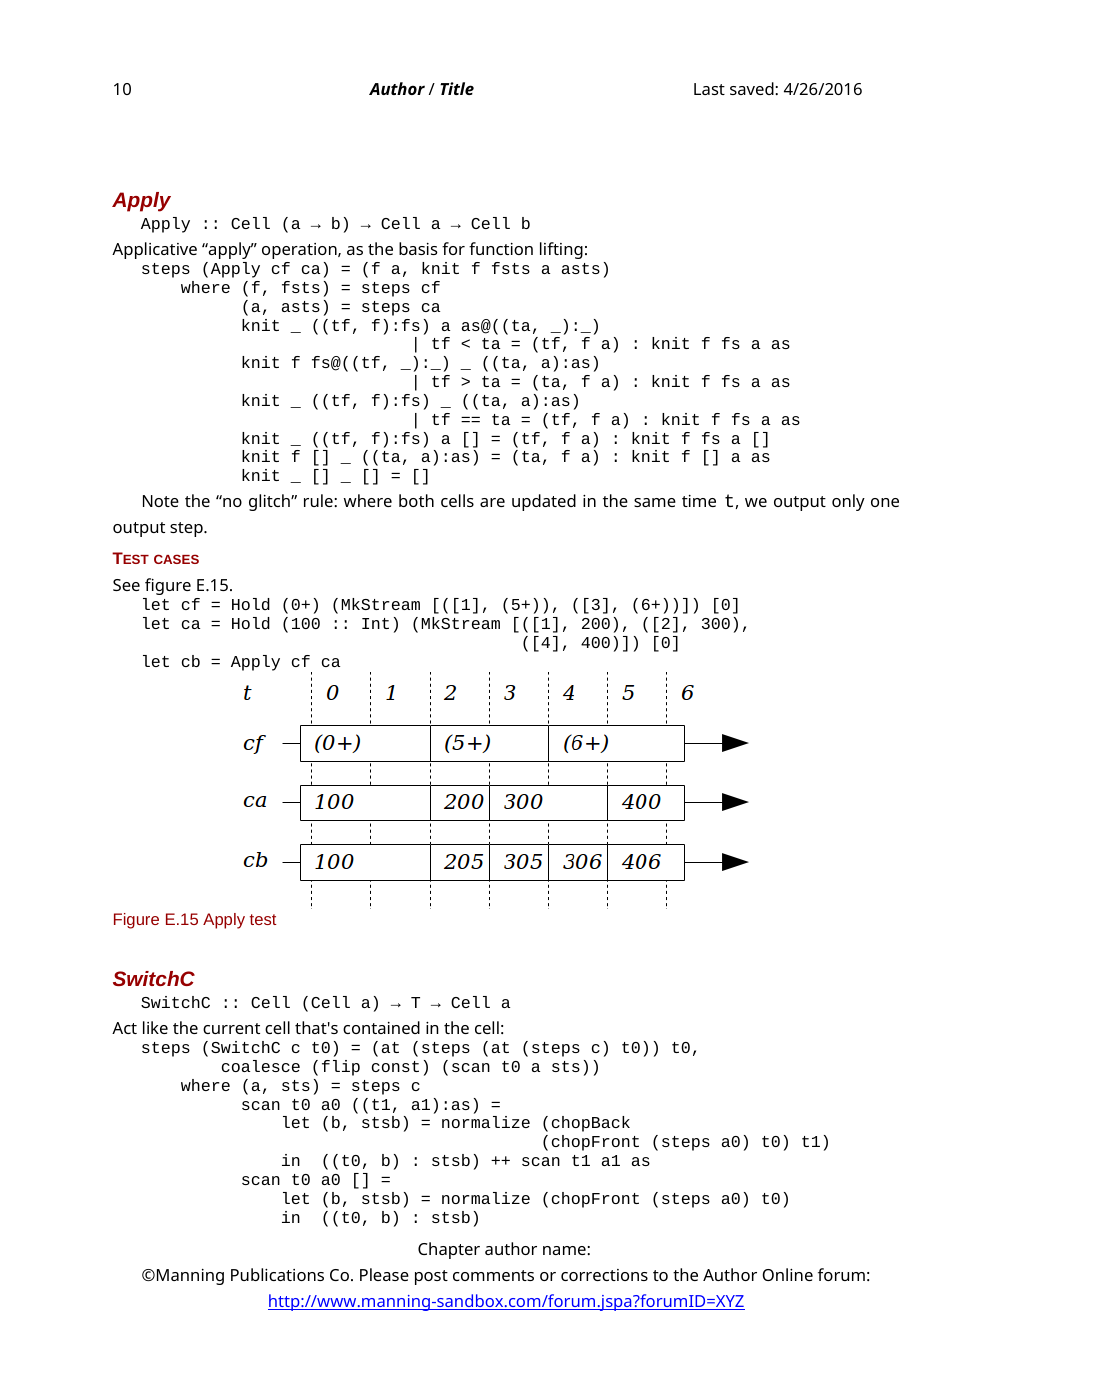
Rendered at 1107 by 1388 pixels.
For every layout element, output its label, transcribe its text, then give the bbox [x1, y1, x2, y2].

text | tf < ta = (tf, f a) : knit f fs a as [141, 336, 900, 355]
text See figure E.15. [112, 571, 900, 597]
text ([4], 400)]) [0] [141, 634, 900, 653]
text coalesce (flip const) (scan t0 a sts)) [141, 1058, 900, 1077]
text let ca = Hold (100 :: Int) (MkStream [([1], 200), ([2], 300), [141, 615, 900, 634]
text Figure E.15 Apply test [112, 689, 900, 929]
text let (b, stsb) = normalize (chopFront (steps a0) t0) [141, 1190, 900, 1209]
text steps (SwitchC c t0) = (at (steps (at (steps c) t0)) t0, [141, 1039, 900, 1058]
text knit _ ((tf, f):fs) a as@((ta, _):_) [141, 317, 900, 336]
text Applicative “apply” operation, as the basis for function lifting: [112, 234, 900, 261]
text Act like the current cell that's contained in the cell: [112, 1013, 900, 1039]
text scan t0 a0 ((t1, a1):as) = [141, 1096, 900, 1115]
text Apply [112, 187, 900, 211]
text scan t0 a0 [] = [141, 1172, 900, 1190]
picture [234, 672, 778, 909]
text in ((t0, b) : stsb) ++ scan t1 a1 as [141, 1153, 900, 1172]
text let (b, stsb) = normalize (chopBack [141, 1115, 900, 1134]
text | tf == ta = (tf, f a) : knit f fs a as [141, 411, 900, 430]
text knit f fs@((tf, _):_) _ ((ta, a):as) [141, 355, 900, 374]
text Apply :: Cell (a → b) → Cell a → Cell b [141, 216, 900, 234]
text in ((t0, b) : stsb) [141, 1209, 900, 1228]
text knit _ ((tf, f):fs) a [] = (tf, f a) : knit f fs a [] [141, 430, 900, 449]
text where (f, fsts) = steps cf [141, 279, 900, 298]
text knit _ [] _ [] = [] [141, 468, 900, 487]
text Test cases [112, 549, 900, 568]
text let cb = Apply cf ca [141, 653, 900, 672]
text knit f [] _ ((ta, a):as) = (ta, f a) : knit f [] a as [141, 449, 900, 468]
text where (a, sts) = steps c [141, 1077, 900, 1096]
text (a, asts) = steps ca [141, 298, 900, 317]
text steps (Apply cf ca) = (f a, knit f fsts a asts) [141, 261, 900, 279]
text | tf > ta = (ta, f a) : knit f fs a as [141, 374, 900, 392]
text Note the “no glitch” rule: where both cells are updated in the same time t, we output only one output step. [112, 487, 900, 539]
text let cf = Hold (0+) (MkStream [([1], (5+)), ([3], (6+))]) [0] [141, 597, 900, 615]
text (chopFront (steps a0) t0) t1) [141, 1134, 900, 1153]
text knit _ ((tf, f):fs) _ ((ta, a):as) [141, 392, 900, 411]
text SwitchC :: Cell (Cell a) → T → Cell a [141, 995, 900, 1013]
text SwitchC [112, 967, 900, 991]
